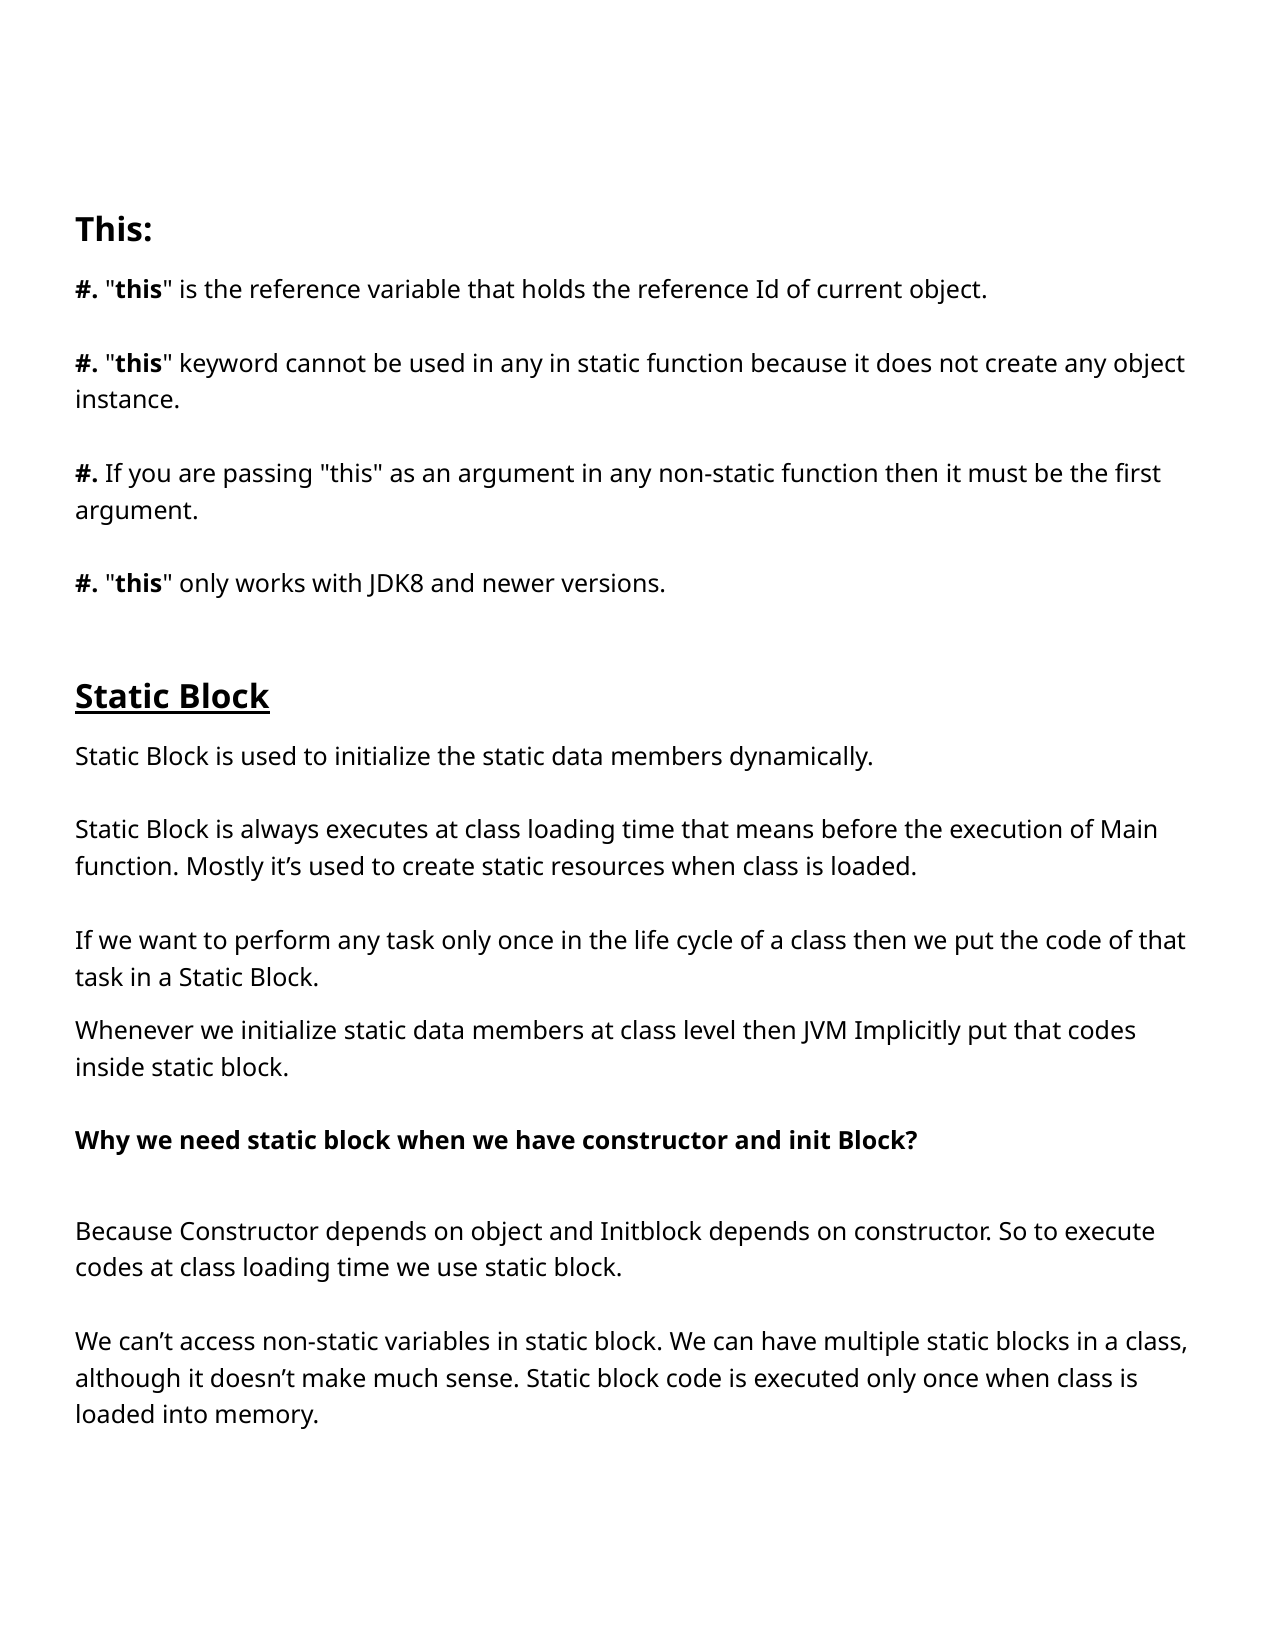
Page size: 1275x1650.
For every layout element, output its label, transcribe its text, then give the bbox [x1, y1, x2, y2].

text Whenever we initialize static data members at class level then JVM Implicitly put that codes inside static block. Why we need static block when we have constructor and init Block? [75, 1013, 1200, 1157]
text Because Constructor depends on object and Initblock depends on constructor. So to execute codes at class loading time we use static block. We can’t access non-static variables in static block. We can have multiple static blocks in a class, although it doesn’t make much sense. Static block code is executed only once when class is loaded into memory. [75, 1176, 1200, 1431]
text Static Block is used to initialize the static data members dynamically. Static Block is always executes at class loading time that means before the execution of Main function. Mostly it’s used to create static resources when class is loaded. If we want to perform any task only once in the life cycle of a class then we put the code of that task in a Static Block. [75, 738, 1200, 993]
text This: [75, 206, 1200, 252]
text #. "this" is the reference variable that holds the reference Id of current object. #. "this" keyword cannot be used in any in static function because it does not create any object instance. #. If you are passing "this" as an argument in any non-static function then it must be the first argument. #. "this" only works with JDK8 and newer versions. [75, 272, 1200, 600]
text Static Block [75, 673, 1200, 718]
